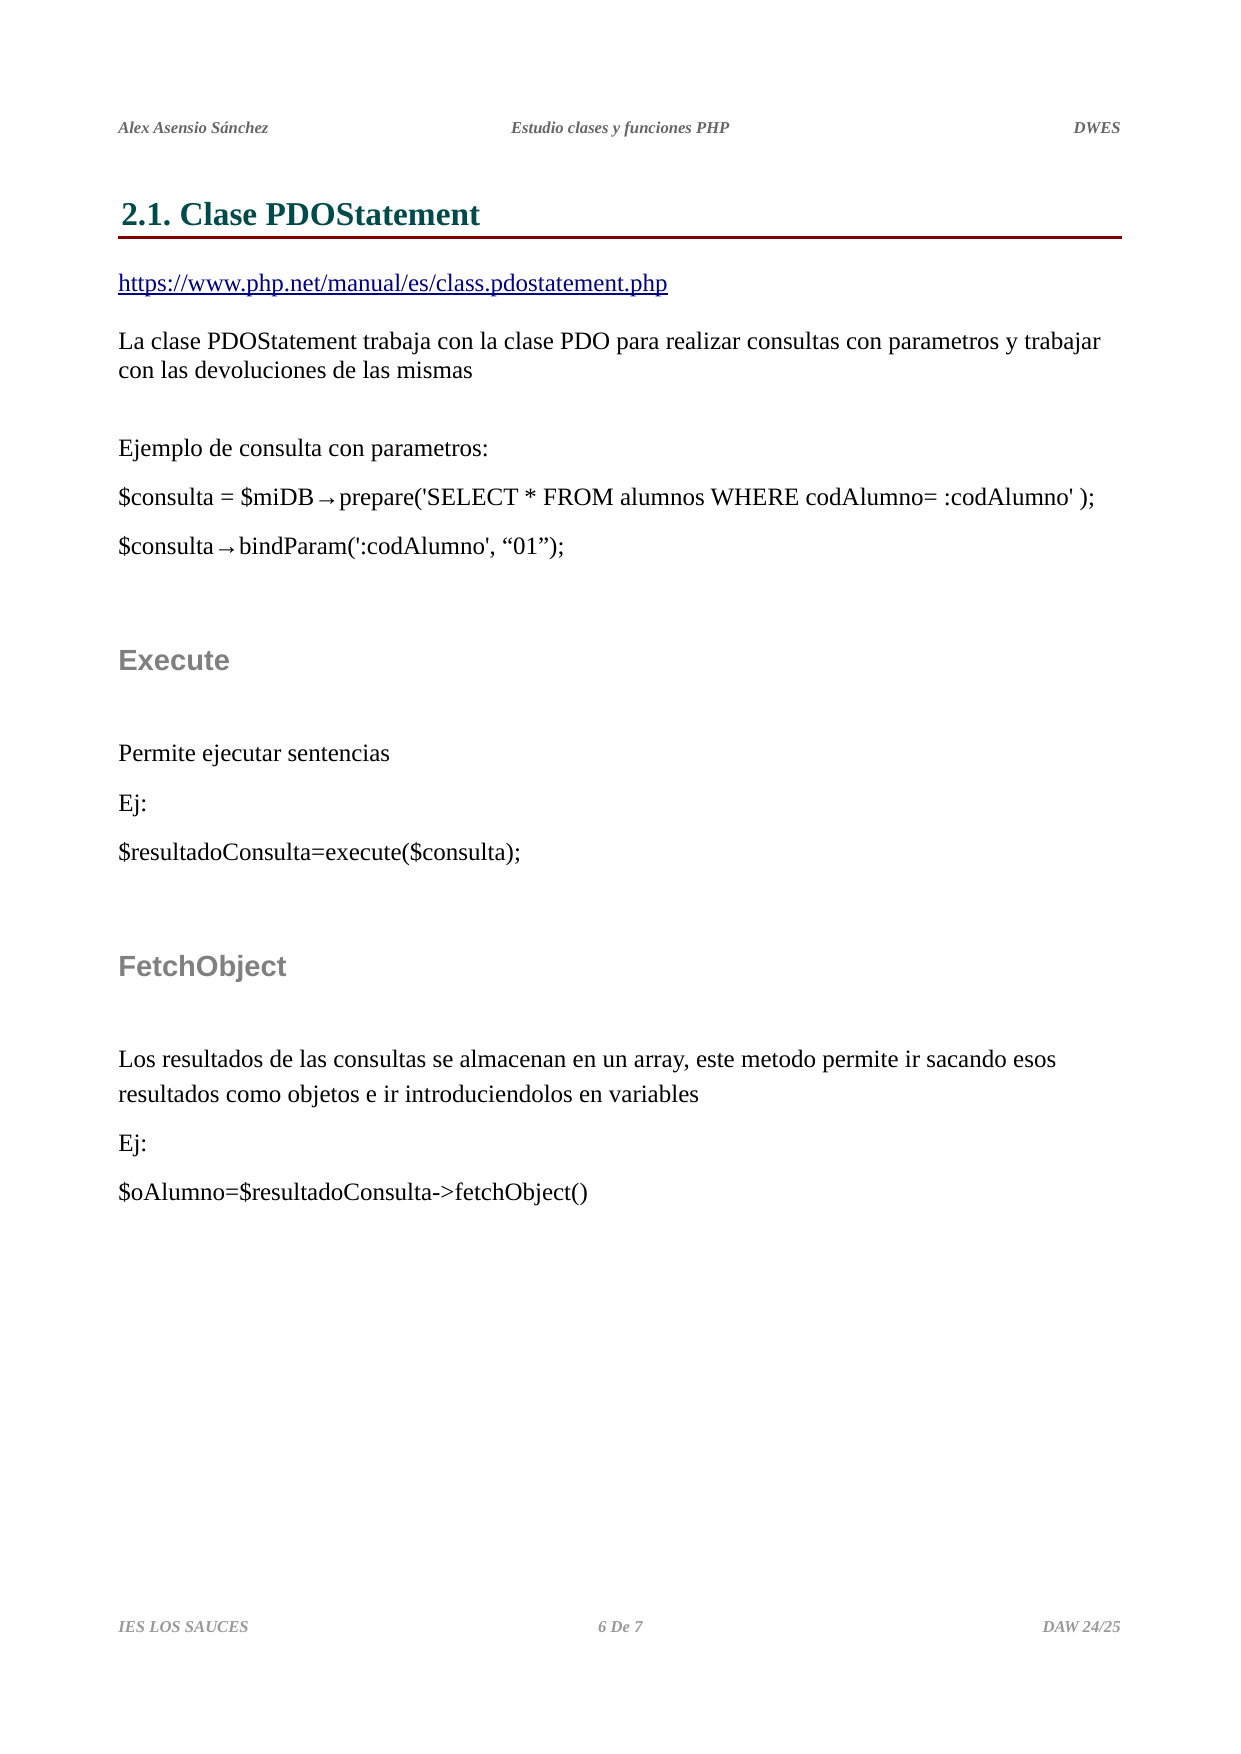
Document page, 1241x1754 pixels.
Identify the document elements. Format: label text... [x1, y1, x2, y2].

text $consulta→bindParam(':codAlumno', “01”); [118, 531, 1122, 559]
text Ejemplo de consulta con parametros: [118, 433, 1122, 461]
text Los resultados de las consultas se almacenan en un array, este metodo permite ir sacando esos resultados como objetos e ir introduciendolos en variables [118, 1044, 1122, 1108]
text Ej: [118, 1128, 1122, 1157]
subtitle Execute [118, 643, 1122, 677]
text https://www.php.net/manual/es/class.pdostatement.php [118, 268, 1122, 297]
text Permite ejecutar sentencias [118, 738, 1122, 767]
text $oAlumno=$resultadoConsulta->fetchObject() [118, 1177, 1122, 1206]
subtitle 2.1. Clase PDOStatement [118, 192, 1122, 236]
subtitle FetchObject [118, 949, 1122, 983]
text La clase PDOStatement trabaja con la clase PDO para realizar consultas con parametros y trabajar con las devoluciones de las mismas [118, 326, 1122, 383]
text Ej: [118, 788, 1122, 816]
text $resultadoConsulta=execute($consulta); [118, 837, 1122, 865]
text $consulta = $miDB→prepare('SELECT * FROM alumnos WHERE codAlumno= :codAlumno' ); [118, 482, 1122, 510]
